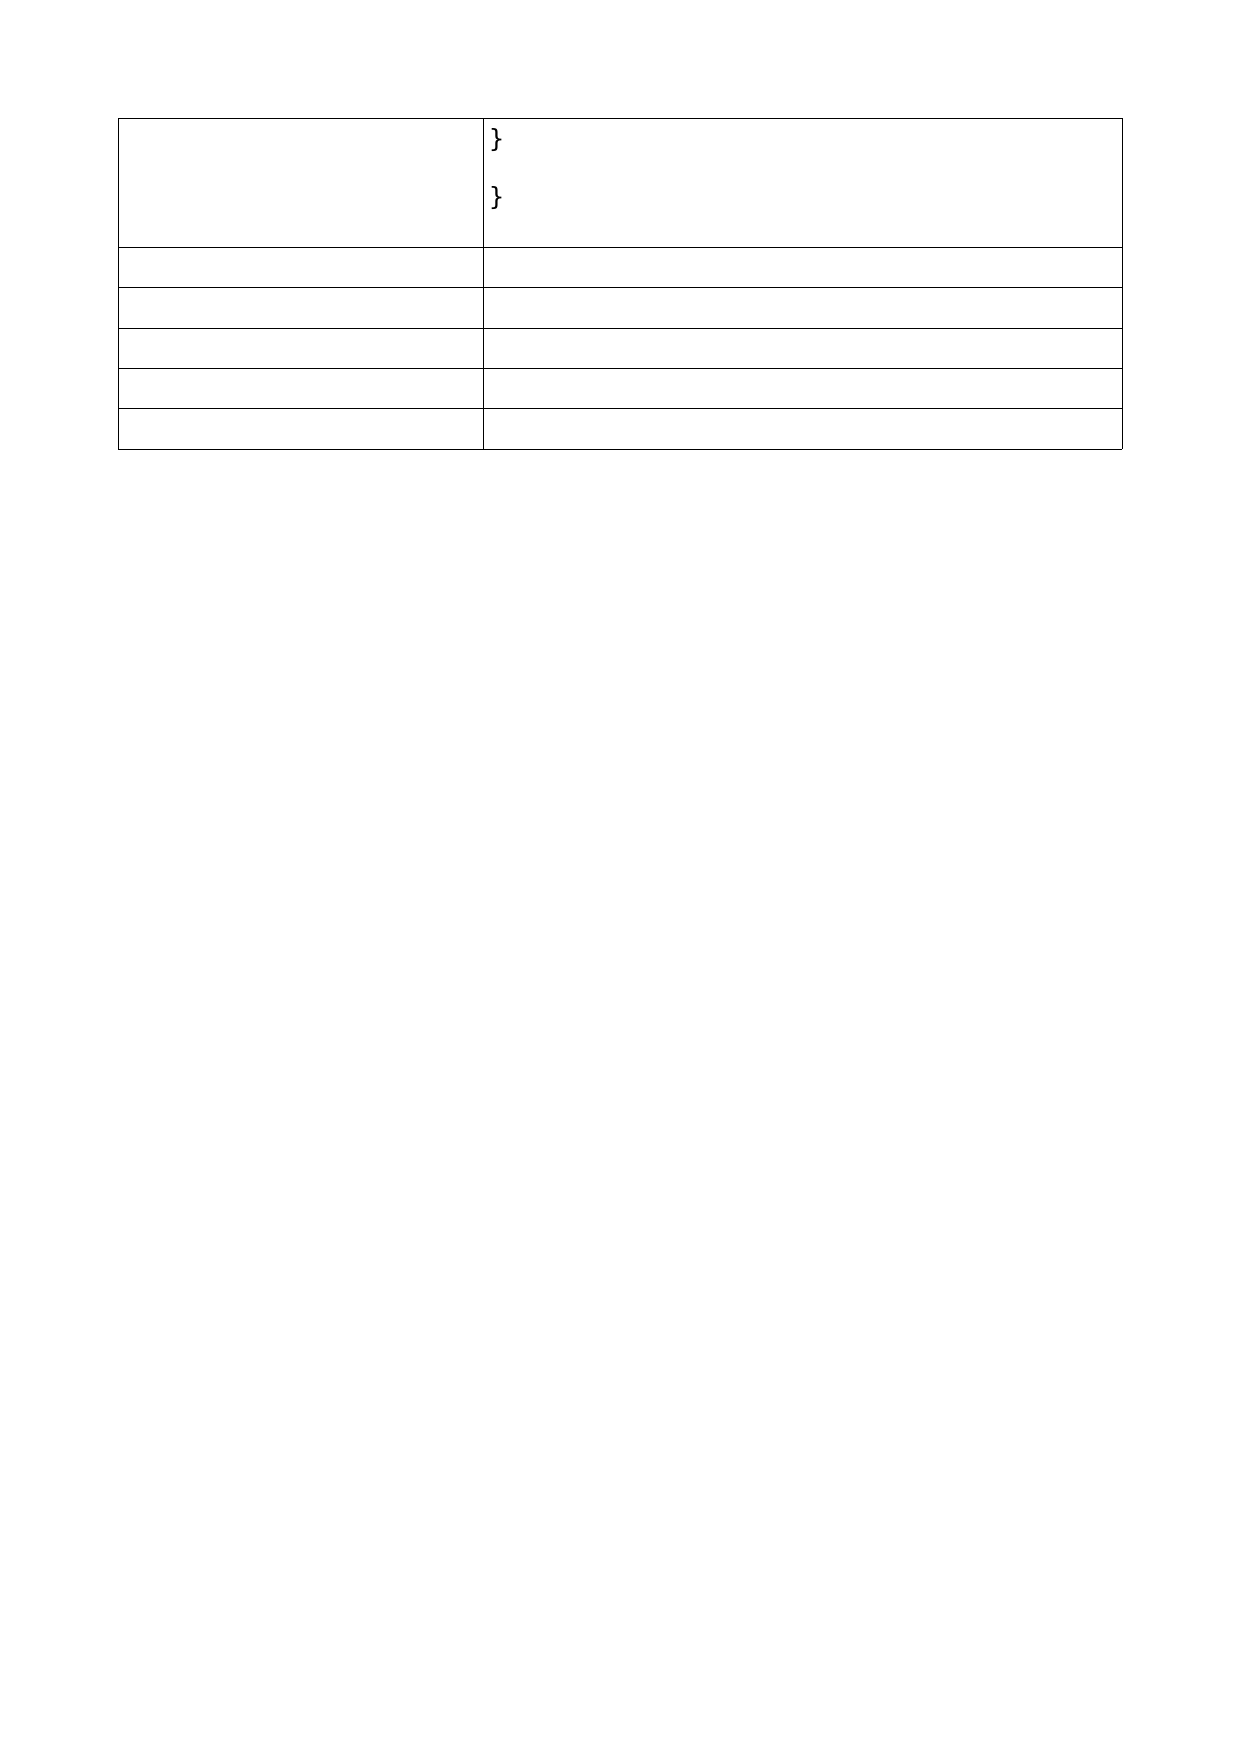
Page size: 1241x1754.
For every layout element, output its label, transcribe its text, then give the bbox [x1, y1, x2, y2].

table_cell [484, 369, 1122, 408]
table_cell [119, 288, 483, 328]
table_cell [484, 288, 1122, 328]
table_cell [484, 248, 1122, 287]
table_cell [119, 369, 483, 408]
table_cell } } [484, 119, 1122, 247]
table_cell [484, 409, 1122, 448]
table_cell [484, 329, 1122, 368]
table_cell [119, 329, 483, 368]
table_cell [119, 119, 483, 247]
table_cell [119, 409, 483, 448]
table_cell [119, 248, 483, 287]
